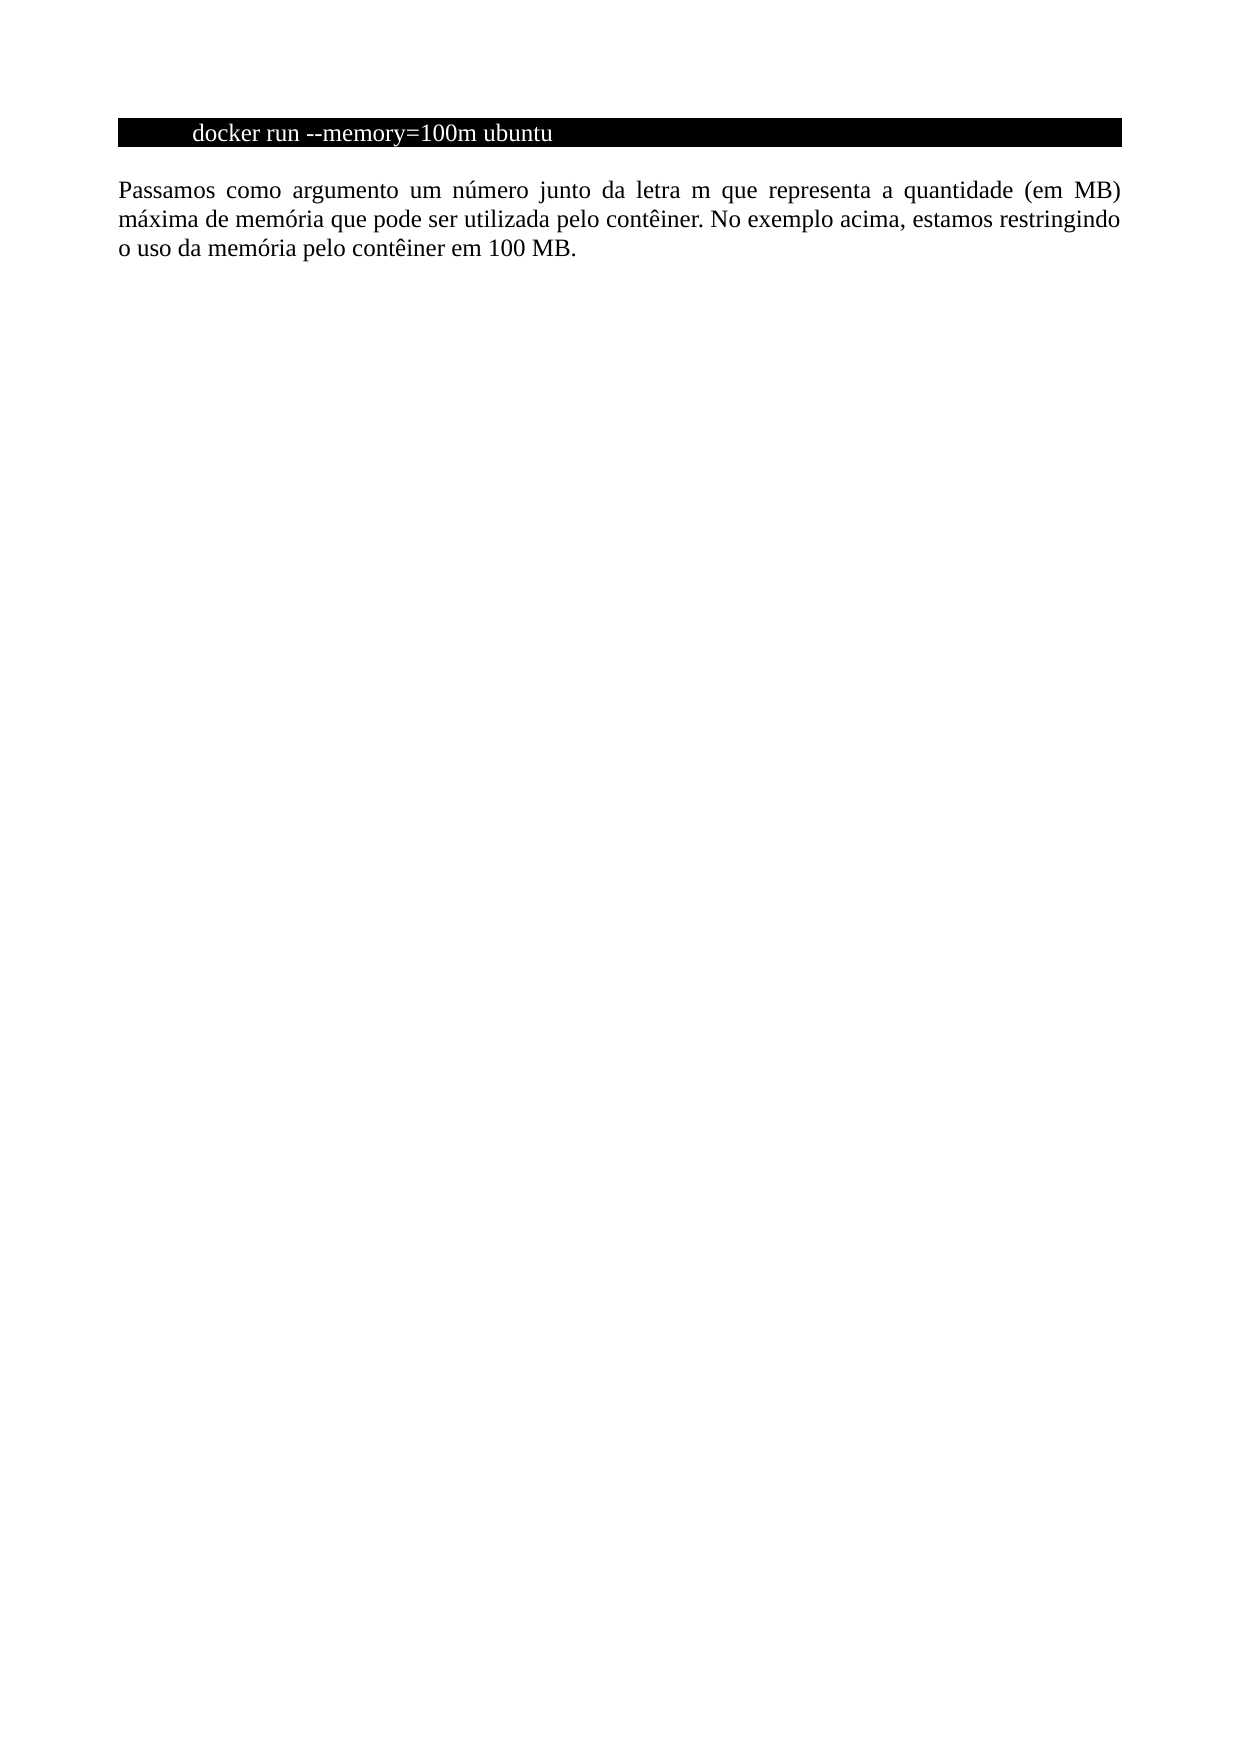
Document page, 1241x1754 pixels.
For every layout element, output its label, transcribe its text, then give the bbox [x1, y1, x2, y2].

text docker run --memory=100m ubuntu [118, 118, 1122, 147]
text Passamos como argumento um número junto da letra m que representa a quantidade (em MB) máxima de memória que pode ser utilizada pelo contêiner. No exemplo acima, estamos restringindo o uso da memória pelo contêiner em 100 MB. [118, 176, 1122, 262]
